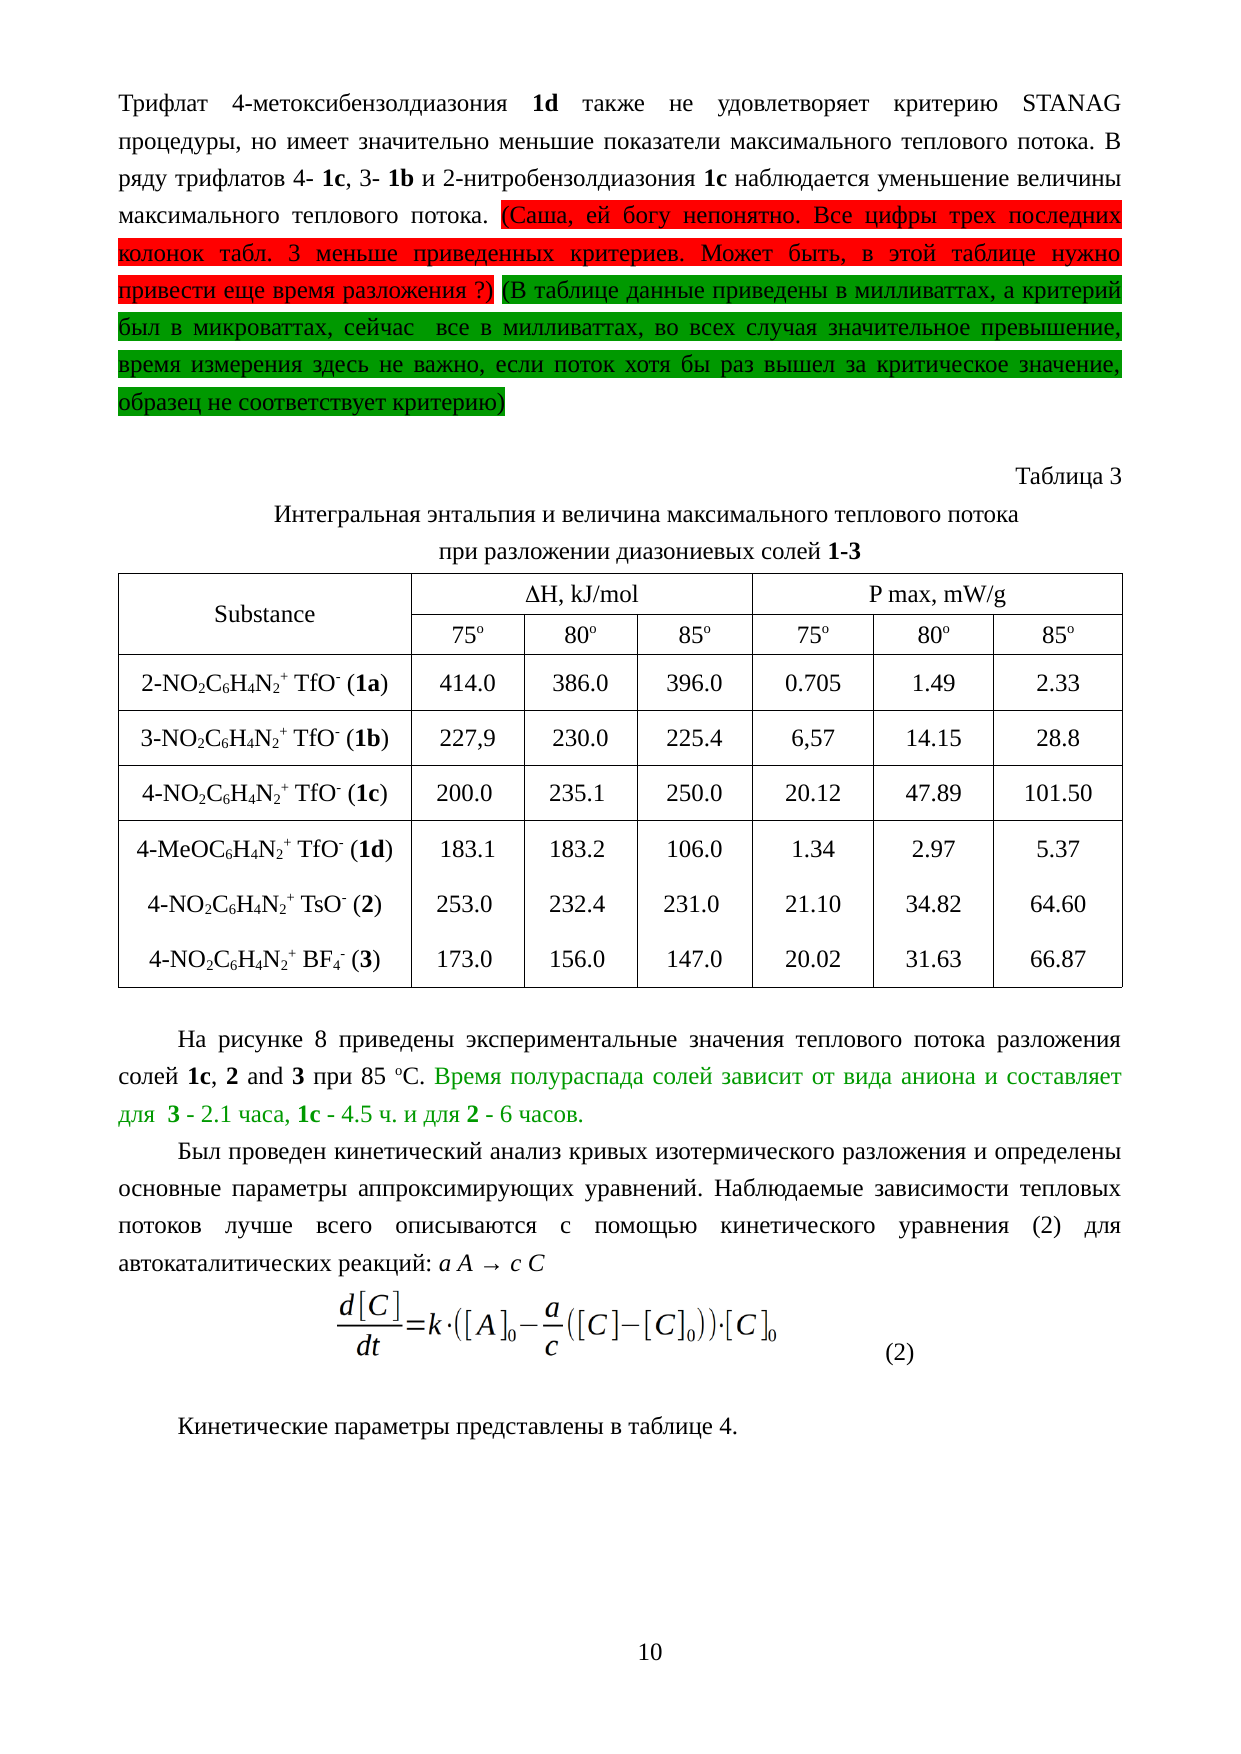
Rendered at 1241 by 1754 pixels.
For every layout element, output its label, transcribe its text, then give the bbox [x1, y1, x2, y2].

text (2) [118, 1285, 1122, 1366]
text Был проведен кинетический анализ кривых изотермического разложения и определены основные параметры аппроксимирующих уравнений. Наблюдаемые зависимости тепловых потоков лучше всего описываются с помощью кинетического уравнения (2) для автокаталитических реакций: a A → c C [118, 1136, 1122, 1277]
table_cell 2-NO2С6H4N2+ TfO- (1a) [119, 655, 411, 709]
table_cell 0.705 [753, 655, 873, 709]
table_cell 200.0 [412, 766, 524, 820]
table_cell 4-NO2С6H4N2+ BF4- (3) [119, 931, 411, 987]
text На рисунке 8 приведены экспериментальные значения теплового потока разложения солей 1c, 2 and 3 при 85 оС. Время полураспада солей зависит от вида аниона и составляет для 3 - 2.1 часа, 1с - 4.5 ч. и для 2 - 6 часов. [118, 1024, 1122, 1127]
table_cell 85o [994, 615, 1122, 654]
table_cell 235.1 [525, 766, 637, 820]
table_cell 85o [638, 615, 752, 654]
table_cell 1.34 [753, 821, 873, 876]
table_cell 20.12 [753, 766, 873, 820]
table_cell 34.82 [874, 876, 993, 931]
text Таблица 3 [118, 461, 1122, 490]
table_cell 183.2 [525, 821, 637, 876]
table_cell 75o [412, 615, 524, 654]
table_cell 31.63 [874, 931, 993, 987]
table_cell 173.0 [412, 931, 524, 987]
table_cell 414.0 [412, 655, 524, 709]
table_cell 101.50 [994, 766, 1122, 820]
table_cell 147.0 [638, 931, 752, 987]
picture [328, 1285, 779, 1361]
table_cell 156.0 [525, 931, 637, 987]
table_cell 230.0 [525, 711, 637, 765]
table_cell 21.10 [753, 876, 873, 931]
table_cell 80o [874, 615, 993, 654]
table_cell 396.0 [638, 655, 752, 709]
table_cell 28.8 [994, 711, 1122, 765]
table_cell 386.0 [525, 655, 637, 709]
table_cell 231.0 [638, 876, 752, 931]
table_cell 183.1 [412, 821, 524, 876]
table_cell 253.0 [412, 876, 524, 931]
table_cell 2.97 [874, 821, 993, 876]
table_cell 47.89 [874, 766, 993, 820]
table_cell 232.4 [525, 876, 637, 931]
table_cell 250.0 [638, 766, 752, 820]
text при разложении диазониевых солей 1-3 [118, 536, 1122, 565]
table_cell 5.37 [994, 821, 1122, 876]
table_header H, kJ/mol [412, 574, 752, 614]
table_cell 6,57 [753, 711, 873, 765]
table_cell 20.02 [753, 931, 873, 987]
table_cell 80o [525, 615, 637, 654]
table_cell 14.15 [874, 711, 993, 765]
table_cell 227,9 [412, 711, 524, 765]
table_cell 4-MeOС6H4N2+ TfO- (1d) [119, 821, 411, 876]
text Интегральная энтальпия и величина максимального теплового потока [118, 499, 1122, 527]
table_cell 66.87 [994, 931, 1122, 987]
table_cell 225.4 [638, 711, 752, 765]
table_cell 4-NO2С6H4N2+ TfO- (1c) [119, 766, 411, 820]
table_cell 1.49 [874, 655, 993, 709]
text Кинетические параметры представлены в таблице 4. [118, 1411, 1122, 1440]
table_cell 64.60 [994, 876, 1122, 931]
table_cell 3-NO2С6H4N2+ TfO- (1b) [119, 711, 411, 765]
text Трифлат 4-метоксибензолдиазония 1d также не удовлетворяет критерию STANAG процедуры, но имеет значительно меньшие показатели максимального теплового потока. В ряду трифлатов 4- 1с, 3- 1b и 2-нитробензолдиазония 1c наблюдается уменьшение величины максимального теплового потока. (Саша, ей богу непонятно. Все цифры трех последних колонок табл. 3 меньше приведенных критериев. Может быть, в этой таблице нужно привести еще время разложения ?) (В таблице данные приведены в милливаттах, а критерий был в микроваттах, сейчас все в милливаттах, во всех случая значительное превышение, время измерения здесь не важно, если поток хотя бы раз вышел за критическое значение, образец не соответствует критерию) [118, 88, 1122, 416]
table_cell 106.0 [638, 821, 752, 876]
table_cell 2.33 [994, 655, 1122, 709]
table_cell 75o [753, 615, 873, 654]
table_header Substance [119, 574, 411, 654]
table_header P max, mW/g [753, 574, 1122, 614]
table_cell 4-NO2С6H4N2+ TsO- (2) [119, 876, 411, 931]
